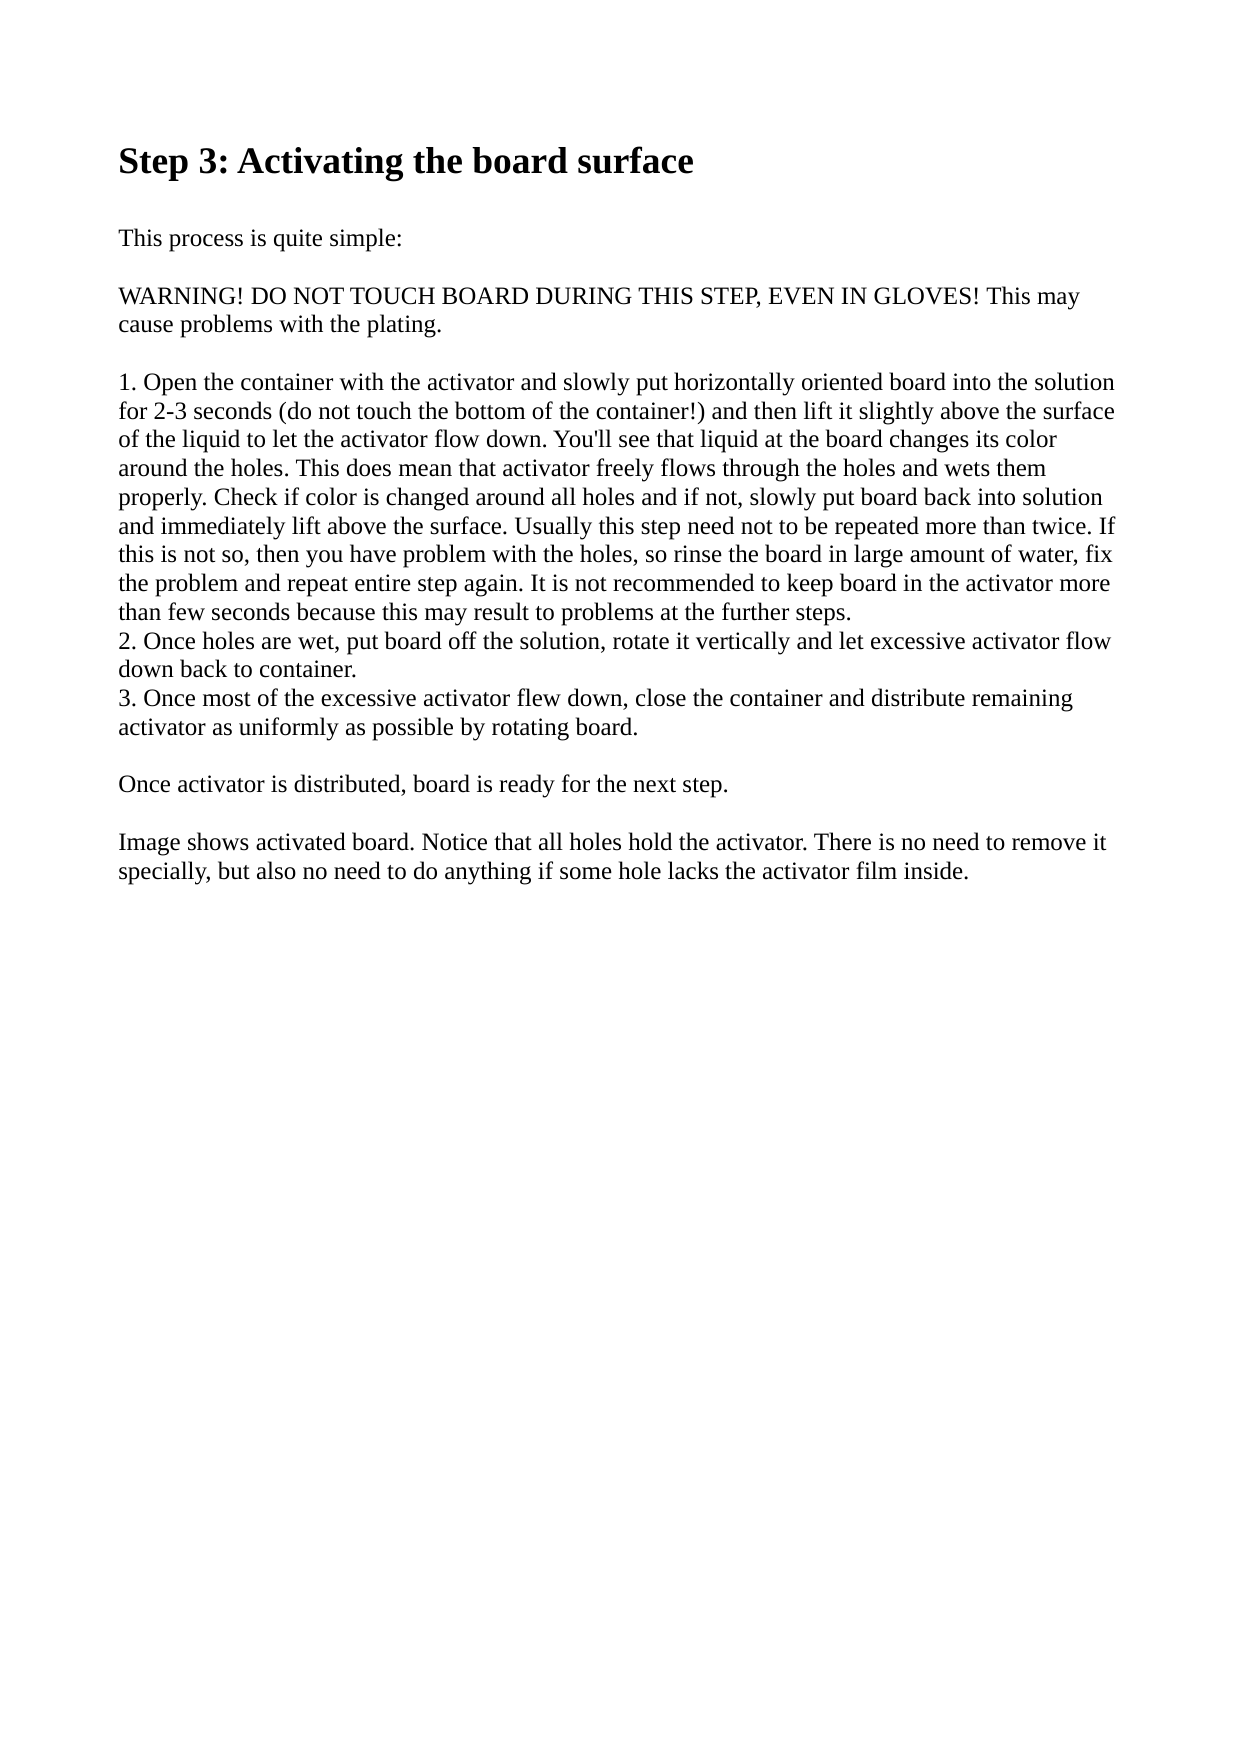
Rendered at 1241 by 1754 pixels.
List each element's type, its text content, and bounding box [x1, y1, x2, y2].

subtitle Step 3: Activating the board surface [118, 139, 1122, 182]
text This process is quite simple: WARNING! DO NOT TOUCH BOARD DURING THIS STEP, EVEN IN GLOVES! This may cause problems with the plating. 1. Open the container with the activator and slowly put horizontally oriented board into the solution for 2-3 seconds (do not touch the bottom of the container!) and then lift it slightly above the surface of the liquid to let the activator flow down. You'll see that liquid at the board changes its color around the holes. This does mean that activator freely flows through the holes and wets them properly. Check if color is changed around all holes and if not, slowly put board back into solution and immediately lift above the surface. Usually this step need not to be repeated more than twice. If this is not so, then you have problem with the holes, so rinse the board in large amount of water, fix the problem and repeat entire step again. It is not recommended to keep board in the activator more than few seconds because this may result to problems at the further steps. 2. Once holes are wet, put board off the solution, rotate it vertically and let excessive activator flow down back to container. 3. Once most of the excessive activator flew down, close the container and distribute remaining activator as uniformly as possible by rotating board. Once activator is distributed, board is ready for the next step. Image shows activated board. Notice that all holes hold the activator. There is no need to remove it specially, but also no need to do anything if some hole lacks the activator film inside. [118, 223, 1122, 884]
